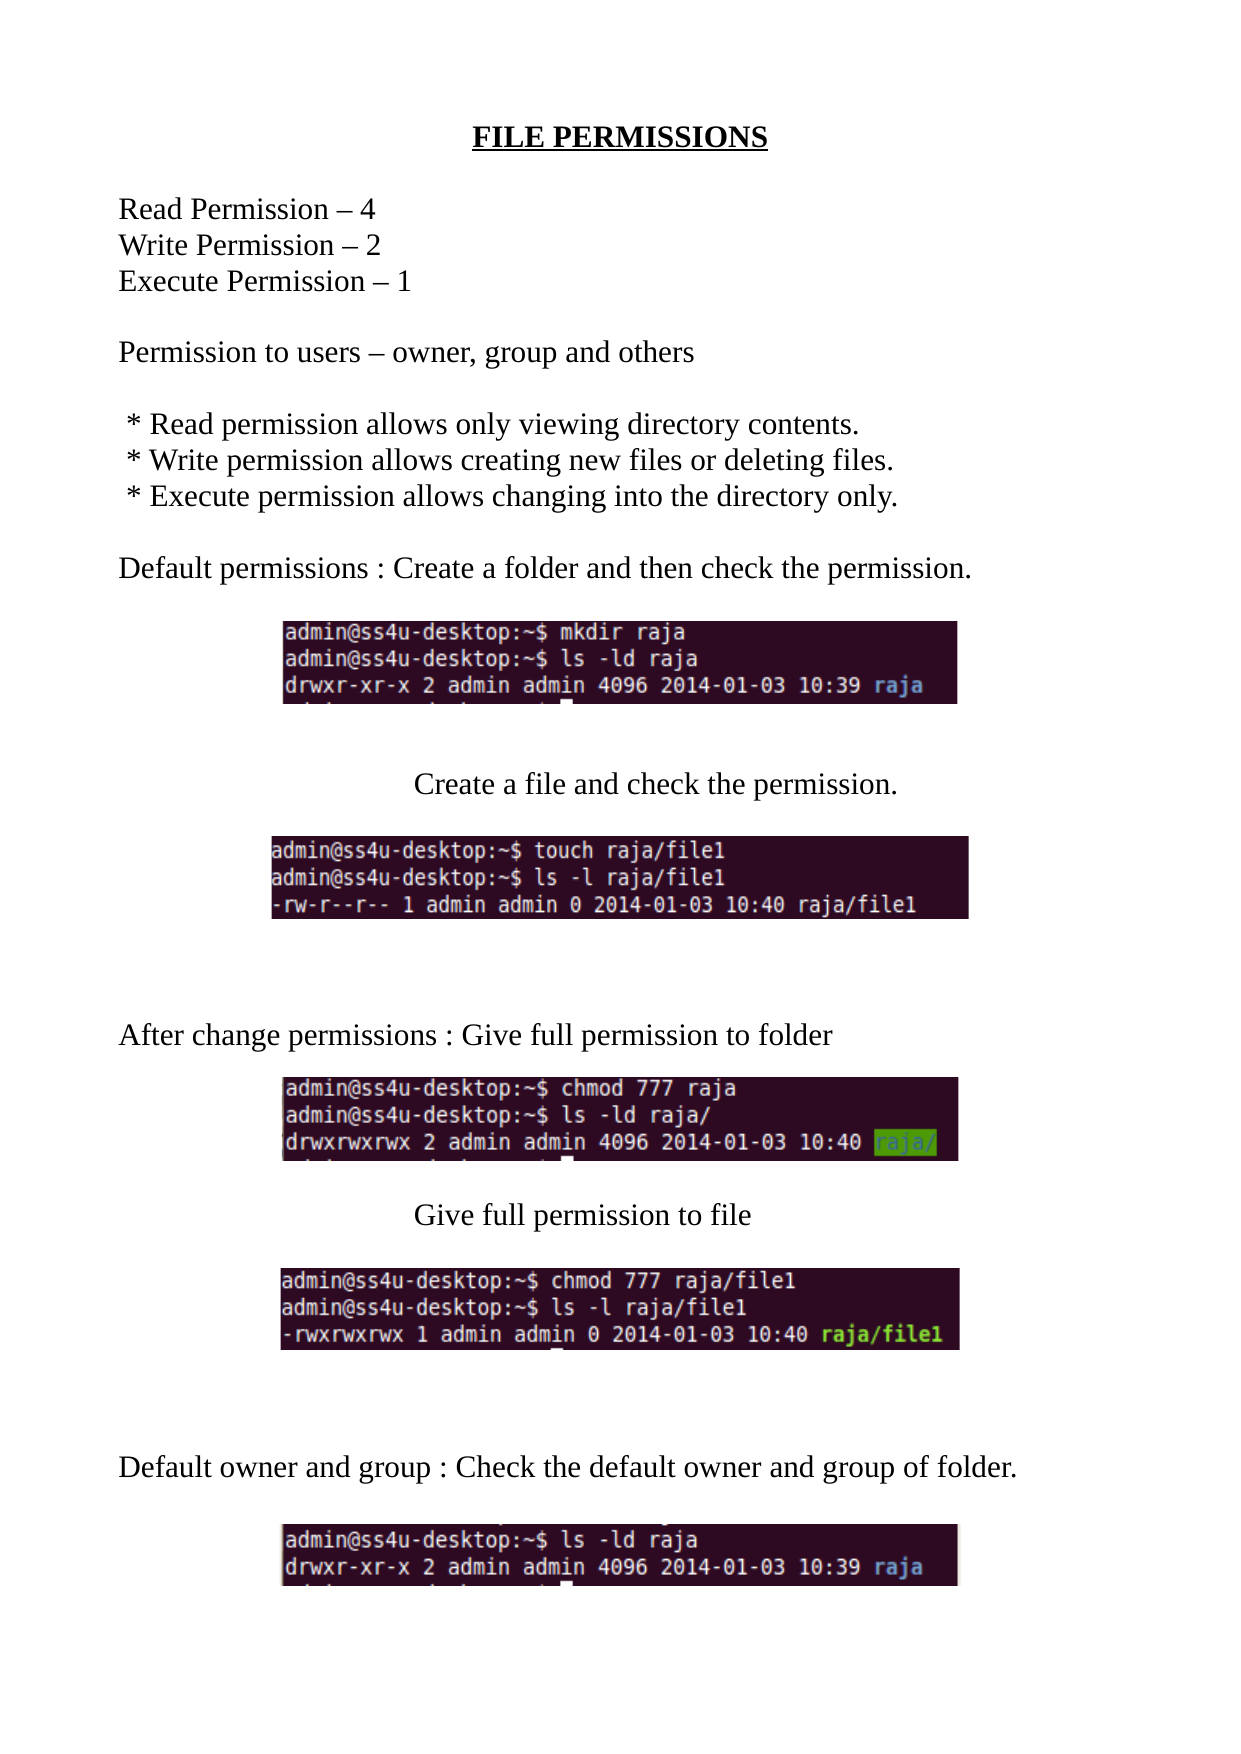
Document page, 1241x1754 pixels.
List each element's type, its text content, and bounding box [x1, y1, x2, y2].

text Create a file and check the permission. [118, 765, 1122, 801]
text Give full permission to file [118, 1196, 1122, 1232]
text Permission to users – owner, group and others [118, 334, 1122, 370]
picture [281, 1077, 959, 1161]
picture [279, 1524, 961, 1586]
text Execute Permission – 1 [118, 262, 1122, 298]
picture [271, 836, 969, 919]
picture [282, 621, 958, 704]
picture [280, 1268, 960, 1350]
text FILE PERMISSIONS [118, 118, 1122, 154]
text * Read permission allows only viewing directory contents. [118, 406, 1122, 442]
text * Write permission allows creating new files or deleting files. [118, 442, 1122, 477]
text After change permissions : Give full permission to folder [118, 1017, 1122, 1052]
text Write Permission – 2 [118, 226, 1122, 262]
text Default permissions : Create a folder and then check the permission. [118, 549, 1122, 585]
text Read Permission – 4 [118, 190, 1122, 226]
text Default owner and group : Check the default owner and group of folder. [118, 1448, 1122, 1484]
text * Execute permission allows changing into the directory only. [118, 477, 1122, 513]
